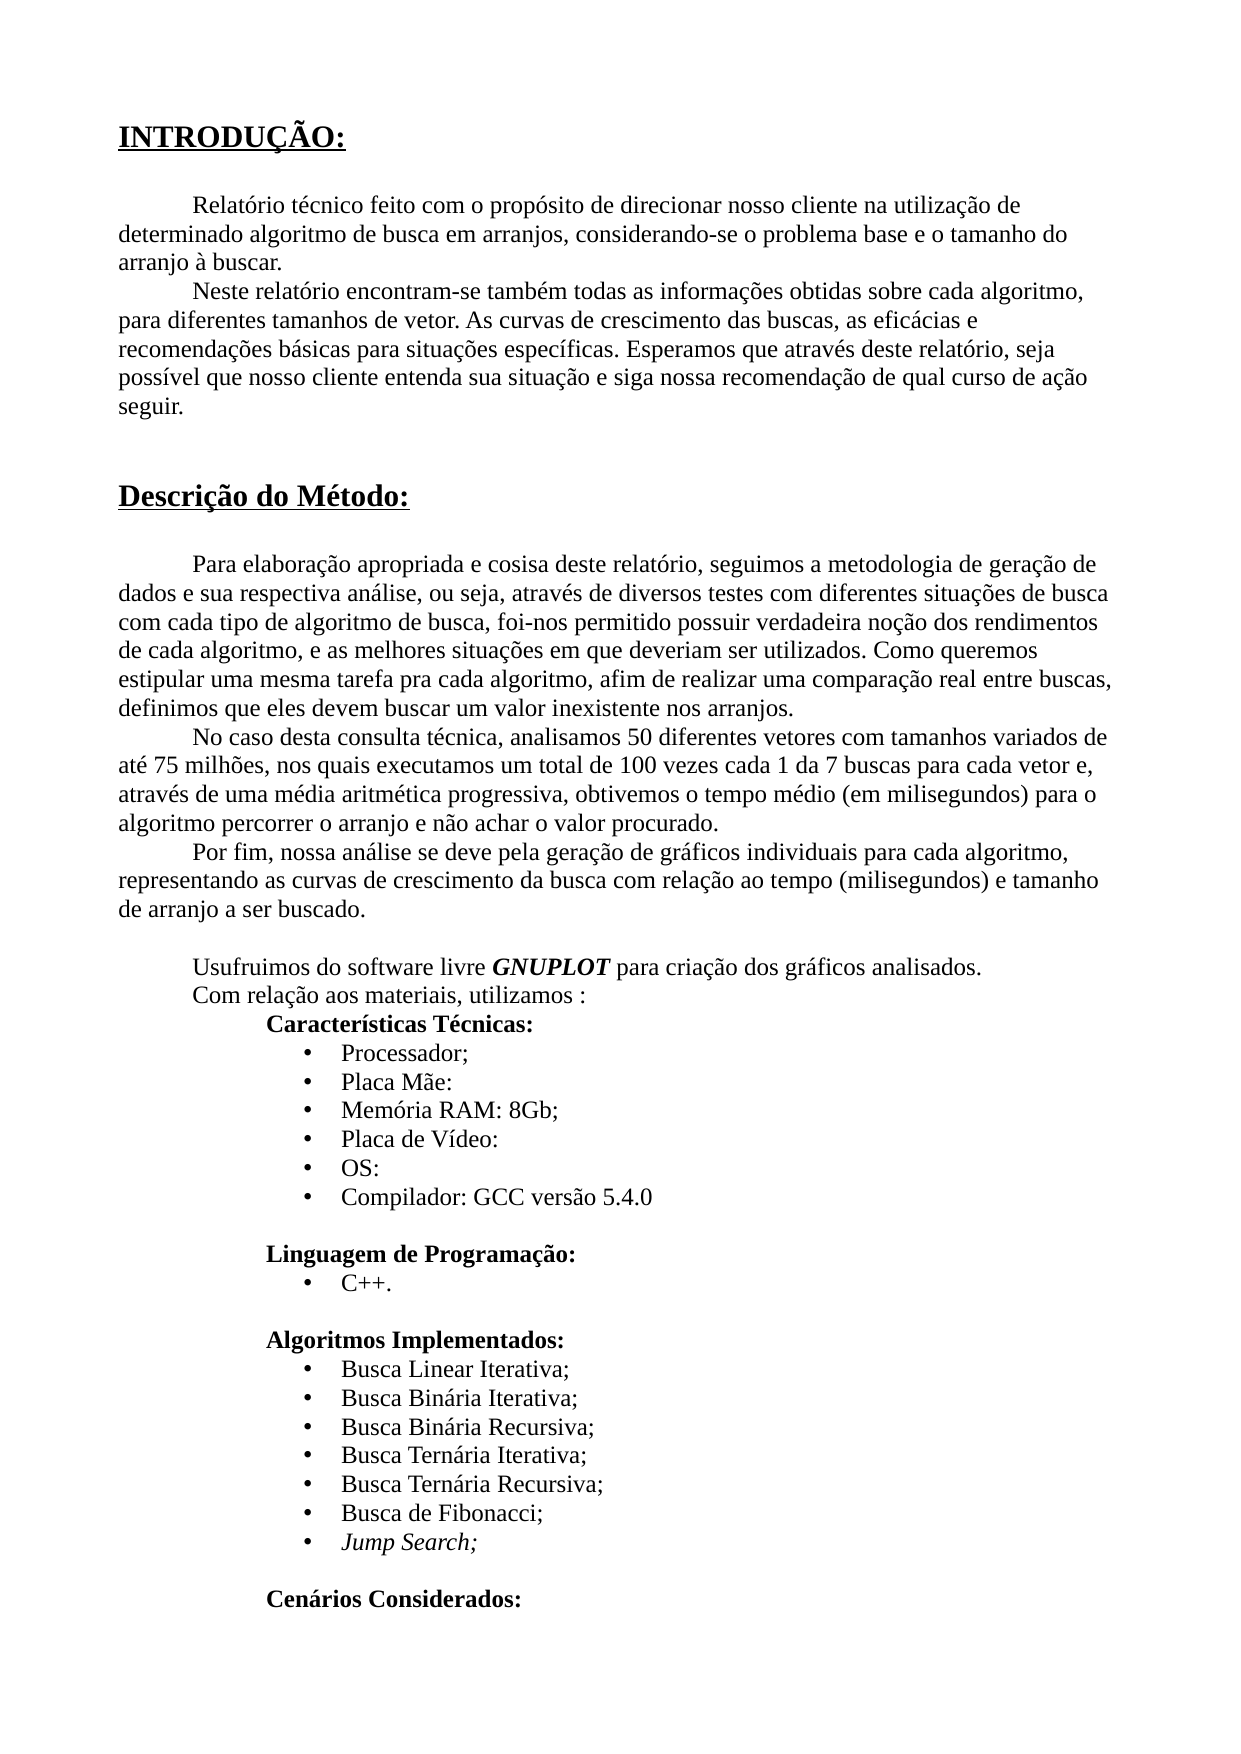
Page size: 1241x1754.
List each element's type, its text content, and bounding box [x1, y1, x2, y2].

list Busca de Fibonacci; [303, 1498, 1122, 1527]
text INTRODUÇÃO: [118, 118, 1122, 154]
text Usufruimos do software livre GNUPLOT para criação dos gráficos analisados. [118, 952, 1122, 981]
list Memória RAM: 8Gb; [303, 1096, 1122, 1124]
text Descrição do Método: [118, 477, 1122, 513]
text Por fim, nossa análise se deve pela geração de gráficos individuais para cada algoritmo, representando as curvas de crescimento da busca com relação ao tempo (milisegundos) e tamanho de arranjo a ser buscado. [118, 837, 1122, 923]
text Com relação aos materiais, utilizamos : [118, 981, 1122, 1009]
text Neste relatório encontram-se também todas as informações obtidas sobre cada algoritmo, para diferentes tamanhos de vetor. As curvas de crescimento das buscas, as eficácias e recomendações básicas para situações específicas. Esperamos que através deste relatório, seja possível que nosso cliente entenda sua situação e siga nossa recomendação de qual curso de ação seguir. [118, 276, 1122, 420]
list Processador; [303, 1038, 1122, 1067]
text Relatório técnico feito com o propósito de direcionar nosso cliente na utilização de determinado algoritmo de busca em arranjos, considerando-se o problema base e o tamanho do arranjo à buscar. [118, 190, 1122, 276]
list Busca Linear Iterativa; [303, 1354, 1122, 1383]
text Algoritmos Implementados: [118, 1326, 1122, 1354]
list Compilador: GCC versão 5.4.0 [303, 1182, 1122, 1211]
list C++. [303, 1268, 1122, 1297]
list Busca Ternária Iterativa; [303, 1441, 1122, 1469]
list Busca Binária Recursiva; [303, 1412, 1122, 1441]
text Linguagem de Programação: [118, 1239, 1122, 1268]
list Busca Ternária Recursiva; [303, 1469, 1122, 1498]
list OS: [303, 1153, 1122, 1182]
text Características Técnicas: [118, 1009, 1122, 1038]
text Cenários Considerados: [118, 1584, 1122, 1613]
list Jump Search; [303, 1527, 1122, 1556]
list Placa Mãe: [303, 1067, 1122, 1096]
list Busca Binária Iterativa; [303, 1383, 1122, 1412]
list Placa de Vídeo: [303, 1124, 1122, 1153]
text No caso desta consulta técnica, analisamos 50 diferentes vetores com tamanhos variados de até 75 milhões, nos quais executamos um total de 100 vezes cada 1 da 7 buscas para cada vetor e, através de uma média aritmética progressiva, obtivemos o tempo médio (em milisegundos) para o algoritmo percorrer o arranjo e não achar o valor procurado. [118, 722, 1122, 837]
text Para elaboração apropriada e cosisa deste relatório, seguimos a metodologia de geração de dados e sua respectiva análise, ou seja, através de diversos testes com diferentes situações de busca com cada tipo de algoritmo de busca, foi-nos permitido possuir verdadeira noção dos rendimentos de cada algoritmo, e as melhores situações em que deveriam ser utilizados. Como queremos estipular uma mesma tarefa pra cada algoritmo, afim de realizar uma comparação real entre buscas, definimos que eles devem buscar um valor inexistente nos arranjos. [118, 549, 1122, 722]
